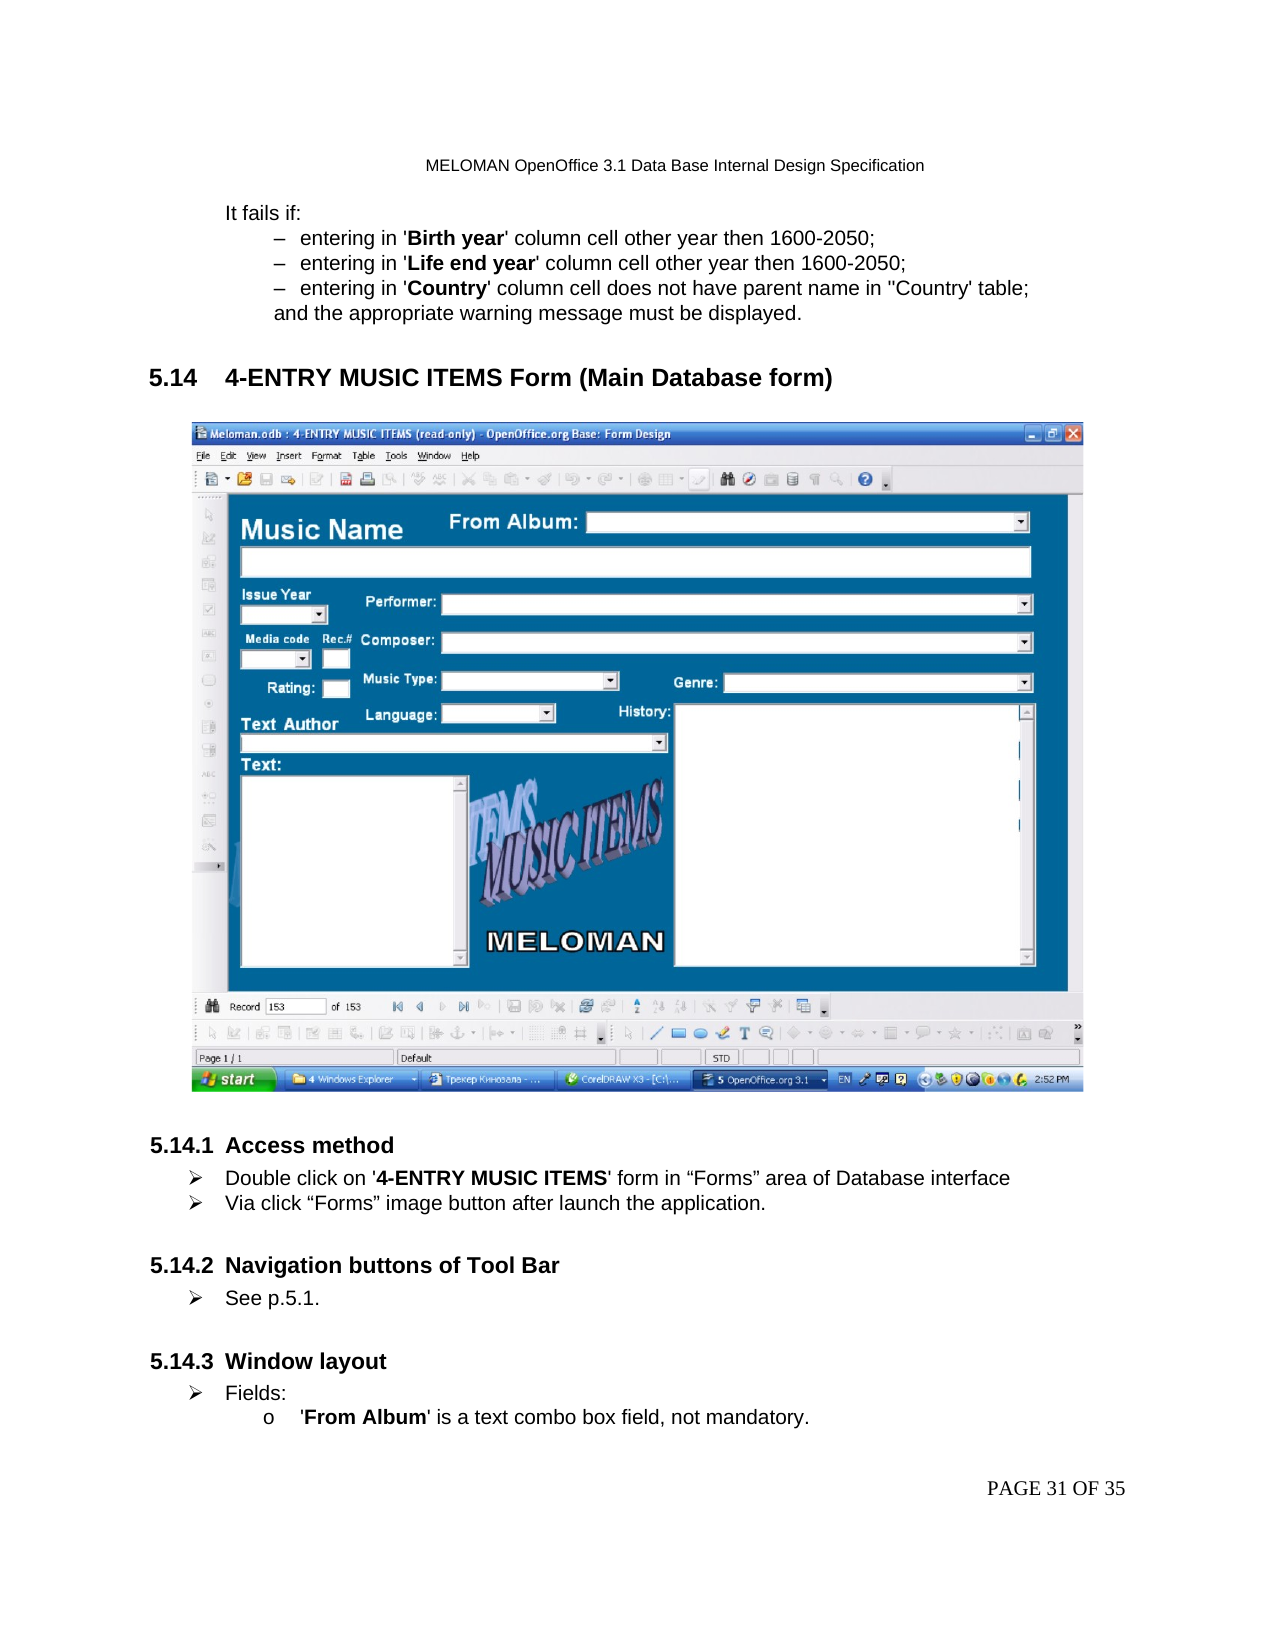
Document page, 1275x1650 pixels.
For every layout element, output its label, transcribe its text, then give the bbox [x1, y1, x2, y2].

subtitle Access method [150, 1132, 1125, 1159]
list entering in 'Country' column cell does not have parent name in ''Country' table; [273, 275, 1125, 300]
list See p.5.1. [187, 1285, 1125, 1310]
list Fields: [187, 1380, 1125, 1405]
subtitle 4-ENTRY MUSIC ITEMS Form (Main Database form) [148, 362, 1125, 391]
list and the appropriate warning message must be displayed. [273, 300, 1125, 325]
list 'From Album' is a text combo box field, not mandatory. [262, 1405, 1125, 1431]
list Via click “Forms” image button after launch the application. [187, 1190, 1125, 1215]
text It fails if: [225, 200, 1125, 225]
list entering in 'Birth year' column cell other year then 1600-2050; [273, 225, 1125, 250]
subtitle Window layout [150, 1348, 1125, 1374]
list entering in 'Life end year' column cell other year then 1600-2050; [273, 250, 1125, 275]
picture [191, 422, 1084, 1092]
list Double click on '4-ENTRY MUSIC ITEMS' form in “Forms” area of Database interface [187, 1165, 1125, 1190]
subtitle Navigation buttons of Tool Bar [150, 1252, 1125, 1279]
